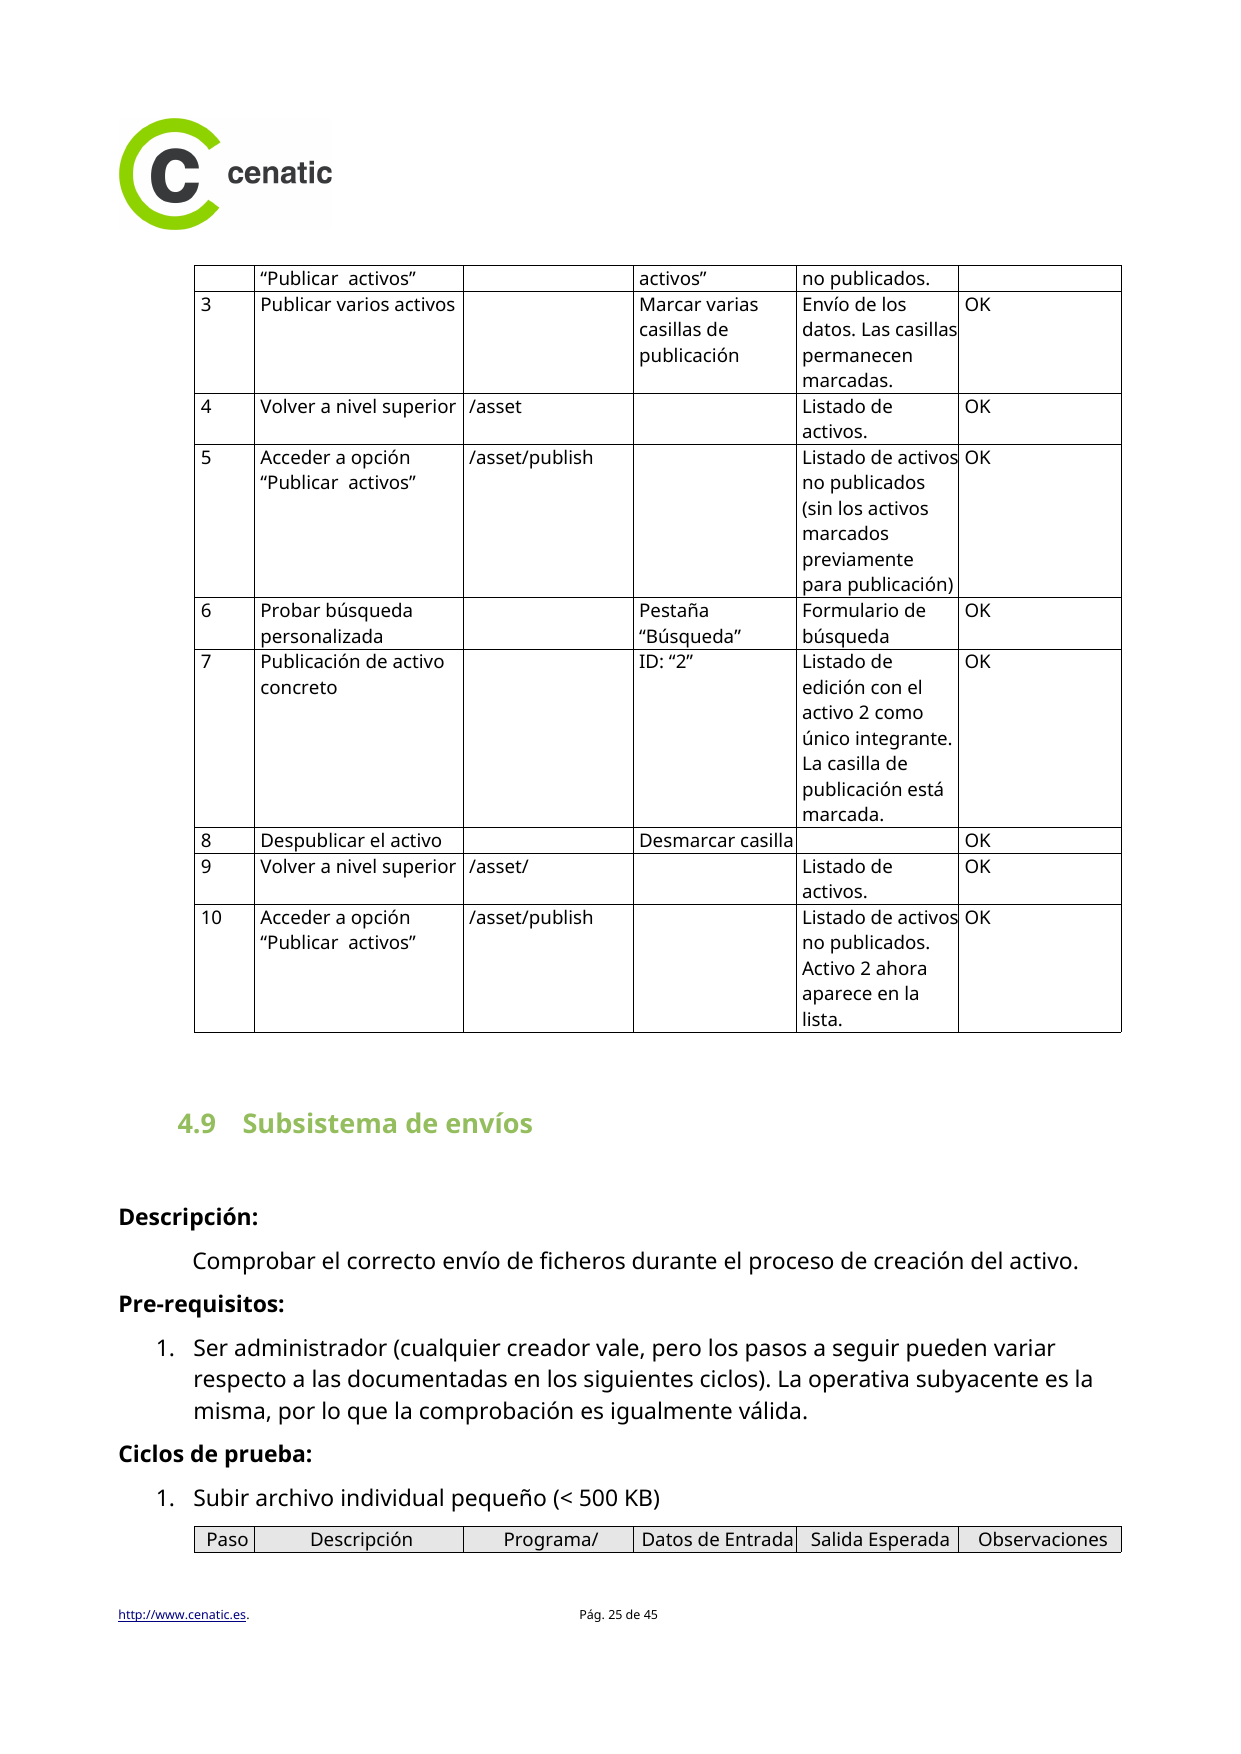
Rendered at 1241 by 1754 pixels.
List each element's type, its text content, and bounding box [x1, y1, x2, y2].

table_cell 7 [195, 650, 254, 827]
table_cell [195, 266, 254, 291]
table_cell /asset/ [464, 854, 633, 904]
table_cell 10 [195, 905, 254, 1032]
text Pre-requisitos: [118, 1288, 1122, 1320]
table_cell OK [959, 650, 1121, 827]
text Descripción: [118, 1201, 1122, 1232]
table_header Salida Esperada [797, 1527, 958, 1552]
table_cell 8 [195, 828, 254, 853]
table_cell [464, 650, 633, 827]
table_cell Desmarcar casilla [634, 828, 796, 853]
table_cell [464, 292, 633, 393]
table_cell ID: “2” [634, 650, 796, 827]
table_cell Listado de activos no publicados. Activo 2 ahora aparece en la lista. [797, 905, 958, 1032]
table_cell OK [959, 394, 1121, 444]
table_cell OK [959, 854, 1121, 904]
table_cell [634, 905, 796, 1032]
table_cell Listado de activos. [797, 854, 958, 904]
table_cell Acceder a opción “Publicar activos” [255, 445, 463, 597]
table_cell Listado de activos. [797, 394, 958, 444]
table_cell OK [959, 445, 1121, 597]
table_cell [797, 828, 958, 853]
table_header Paso [195, 1527, 254, 1552]
table_cell “Publicar activos” [255, 266, 463, 291]
table_cell [959, 266, 1121, 291]
table_cell activos” [634, 266, 796, 291]
table_cell /asset [464, 394, 633, 444]
table_cell Publicar varios activos [255, 292, 463, 393]
table_cell 3 [195, 292, 254, 393]
table_cell [634, 394, 796, 444]
table_cell /asset/publish [464, 445, 633, 597]
table_cell [464, 828, 633, 853]
table_cell Formulario de búsqueda [797, 598, 958, 648]
table_cell Listado de activos no publicados (sin los activos marcados previamente para publicación) [797, 445, 958, 597]
table_cell [634, 445, 796, 597]
table_cell /asset/publish [464, 905, 633, 1032]
table_cell [634, 854, 796, 904]
text Comprobar el correcto envío de ficheros durante el proceso de creación del activo. [192, 1245, 1122, 1276]
table_cell Marcar varias casillas de publicación [634, 292, 796, 393]
table_cell Publicación de activo concreto [255, 650, 463, 827]
table_cell OK [959, 828, 1121, 853]
table_cell Listado de edición con el activo 2 como único integrante. La casilla de publicación está marcada. [797, 650, 958, 827]
table_cell [464, 598, 633, 648]
table_header Programa/ [464, 1527, 633, 1552]
table_cell Probar búsqueda personalizada [255, 598, 463, 648]
table_cell Volver a nivel superior [255, 854, 463, 904]
table_cell 5 [195, 445, 254, 597]
table_cell Despublicar el activo [255, 828, 463, 853]
table_cell OK [959, 292, 1121, 393]
table_cell Pestaña “Búsqueda” [634, 598, 796, 648]
picture [119, 118, 332, 230]
subtitle Subsistema de envíos [118, 1105, 1122, 1142]
table_cell OK [959, 905, 1121, 1032]
table_cell Acceder a opción “Publicar activos” [255, 905, 463, 1032]
table_header Datos de Entrada [634, 1527, 796, 1552]
table_cell OK [959, 598, 1121, 648]
table_cell Envío de los datos. Las casillas permanecen marcadas. [797, 292, 958, 393]
table_cell no publicados. [797, 266, 958, 291]
table_cell Volver a nivel superior [255, 394, 463, 444]
text Ciclos de prueba: [118, 1438, 1122, 1470]
table_header Observaciones [959, 1527, 1121, 1552]
table_header Descripción [255, 1527, 463, 1552]
list Ser administrador (cualquier creador vale, pero los pasos a seguir pueden variar respecto a las documentadas en los siguientes ciclos). La operativa subyacente es la misma, por lo que la comprobación es igualmente válida. [156, 1332, 1122, 1426]
list Subir archivo individual pequeño (< 500 KB) [156, 1482, 1122, 1513]
table_cell 4 [195, 394, 254, 444]
table_cell [464, 266, 633, 291]
table_cell 6 [195, 598, 254, 648]
table_cell 9 [195, 854, 254, 904]
